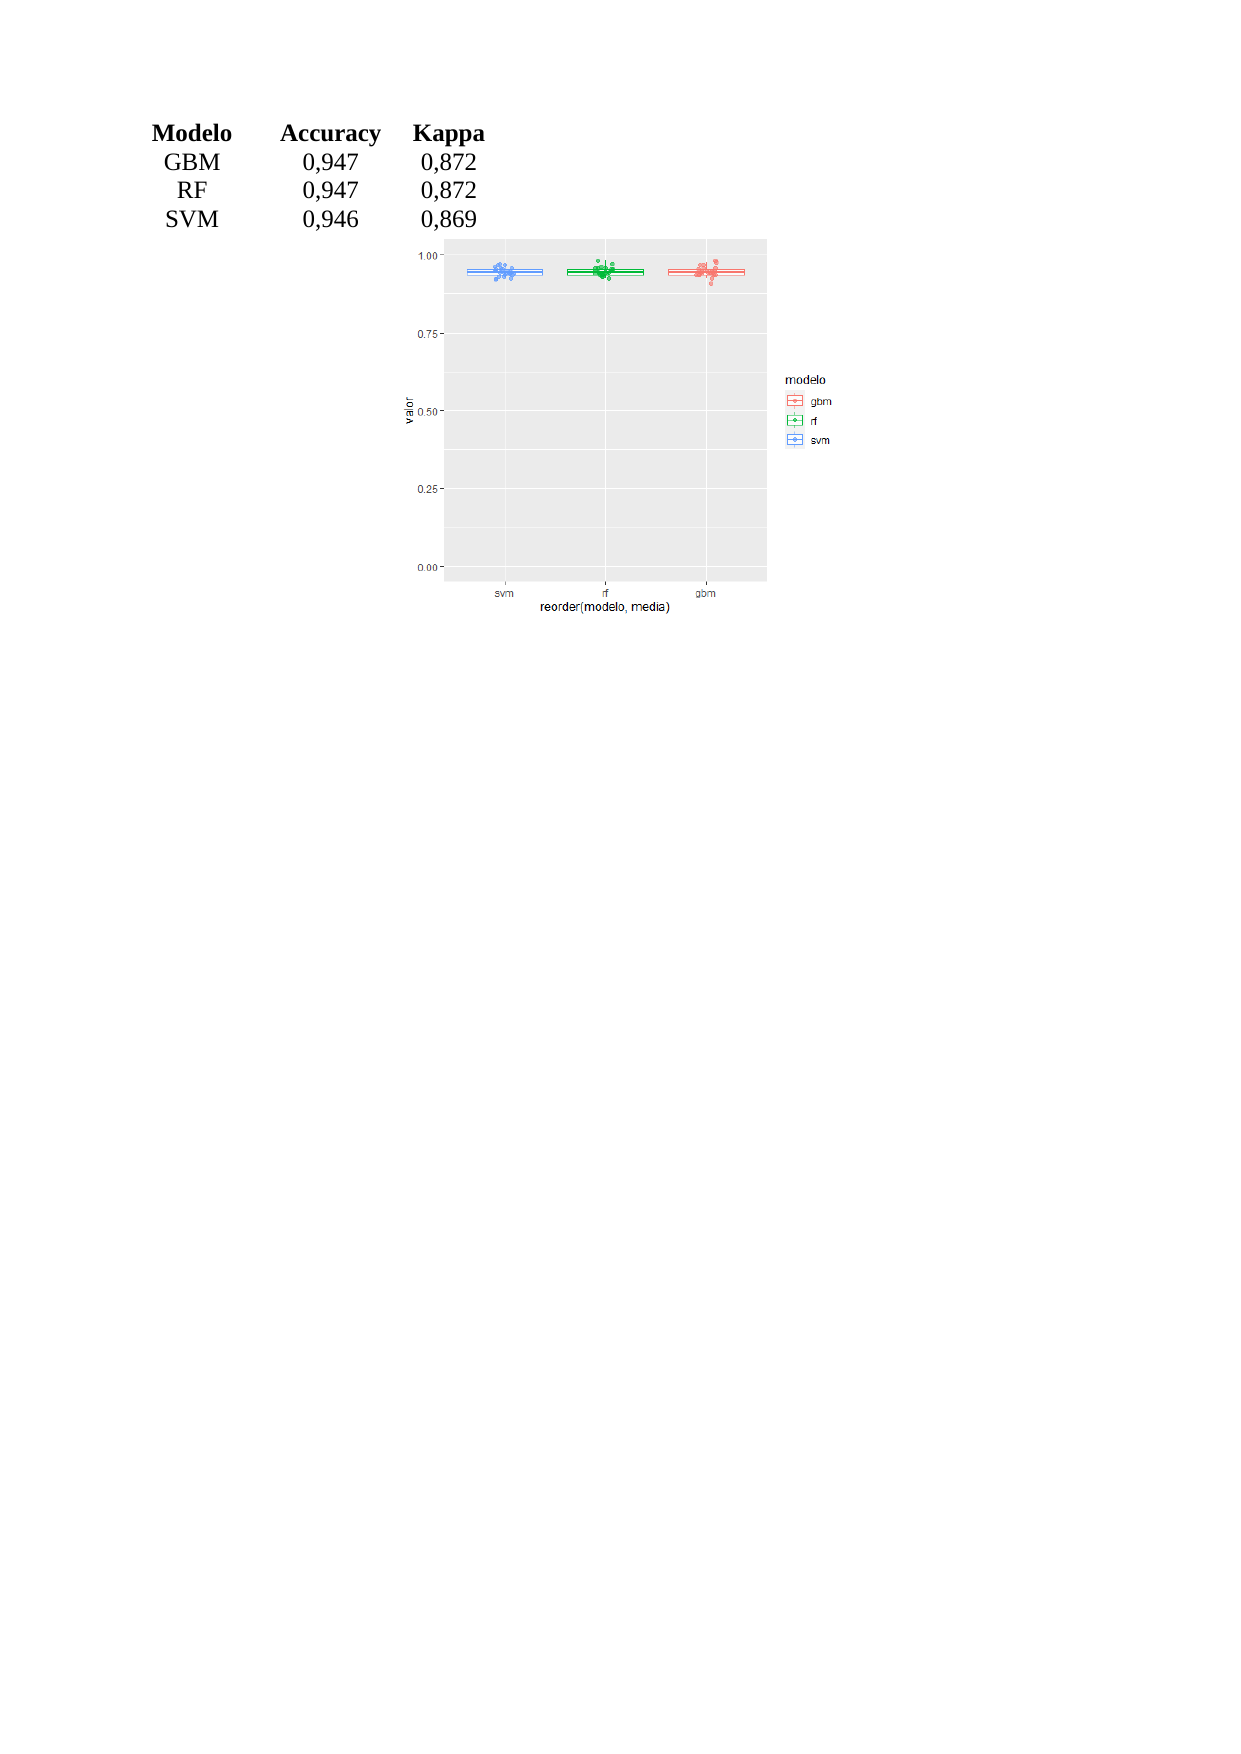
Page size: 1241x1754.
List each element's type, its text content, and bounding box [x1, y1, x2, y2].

table_cell GBM [118, 147, 266, 176]
table_cell SVM [118, 204, 266, 233]
table_cell 0,872 [396, 176, 502, 204]
table_cell 0,872 [396, 147, 502, 176]
table_cell 0,947 [266, 176, 396, 204]
table_header Modelo [118, 118, 266, 147]
table_cell 0,869 [396, 204, 502, 233]
table_cell 0,946 [266, 204, 396, 233]
picture [397, 233, 844, 619]
table_header Kappa [396, 118, 502, 147]
table_cell 0,947 [266, 147, 396, 176]
table_cell RF [118, 176, 266, 204]
table_header Accuracy [266, 118, 396, 147]
